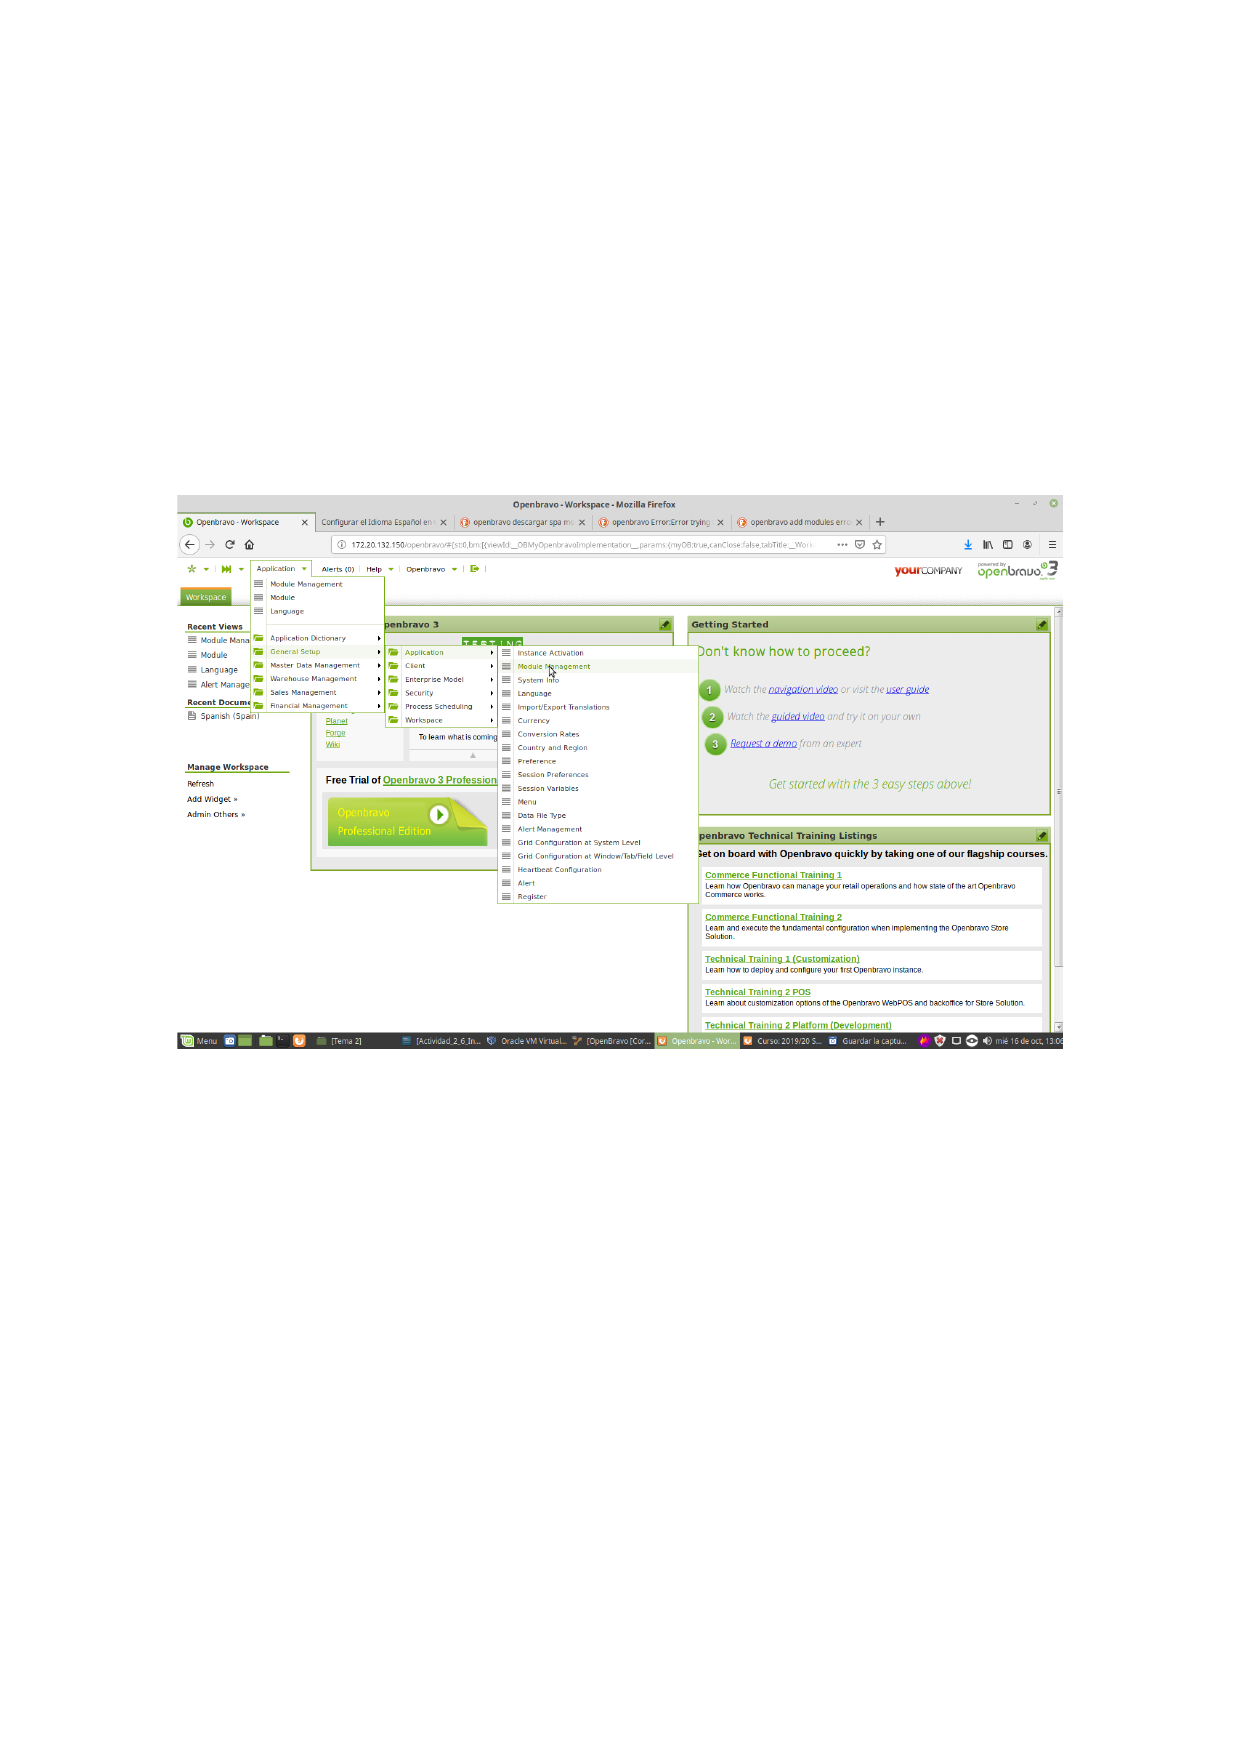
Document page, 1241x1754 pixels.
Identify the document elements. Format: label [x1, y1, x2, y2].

picture [177, 495, 1063, 1049]
